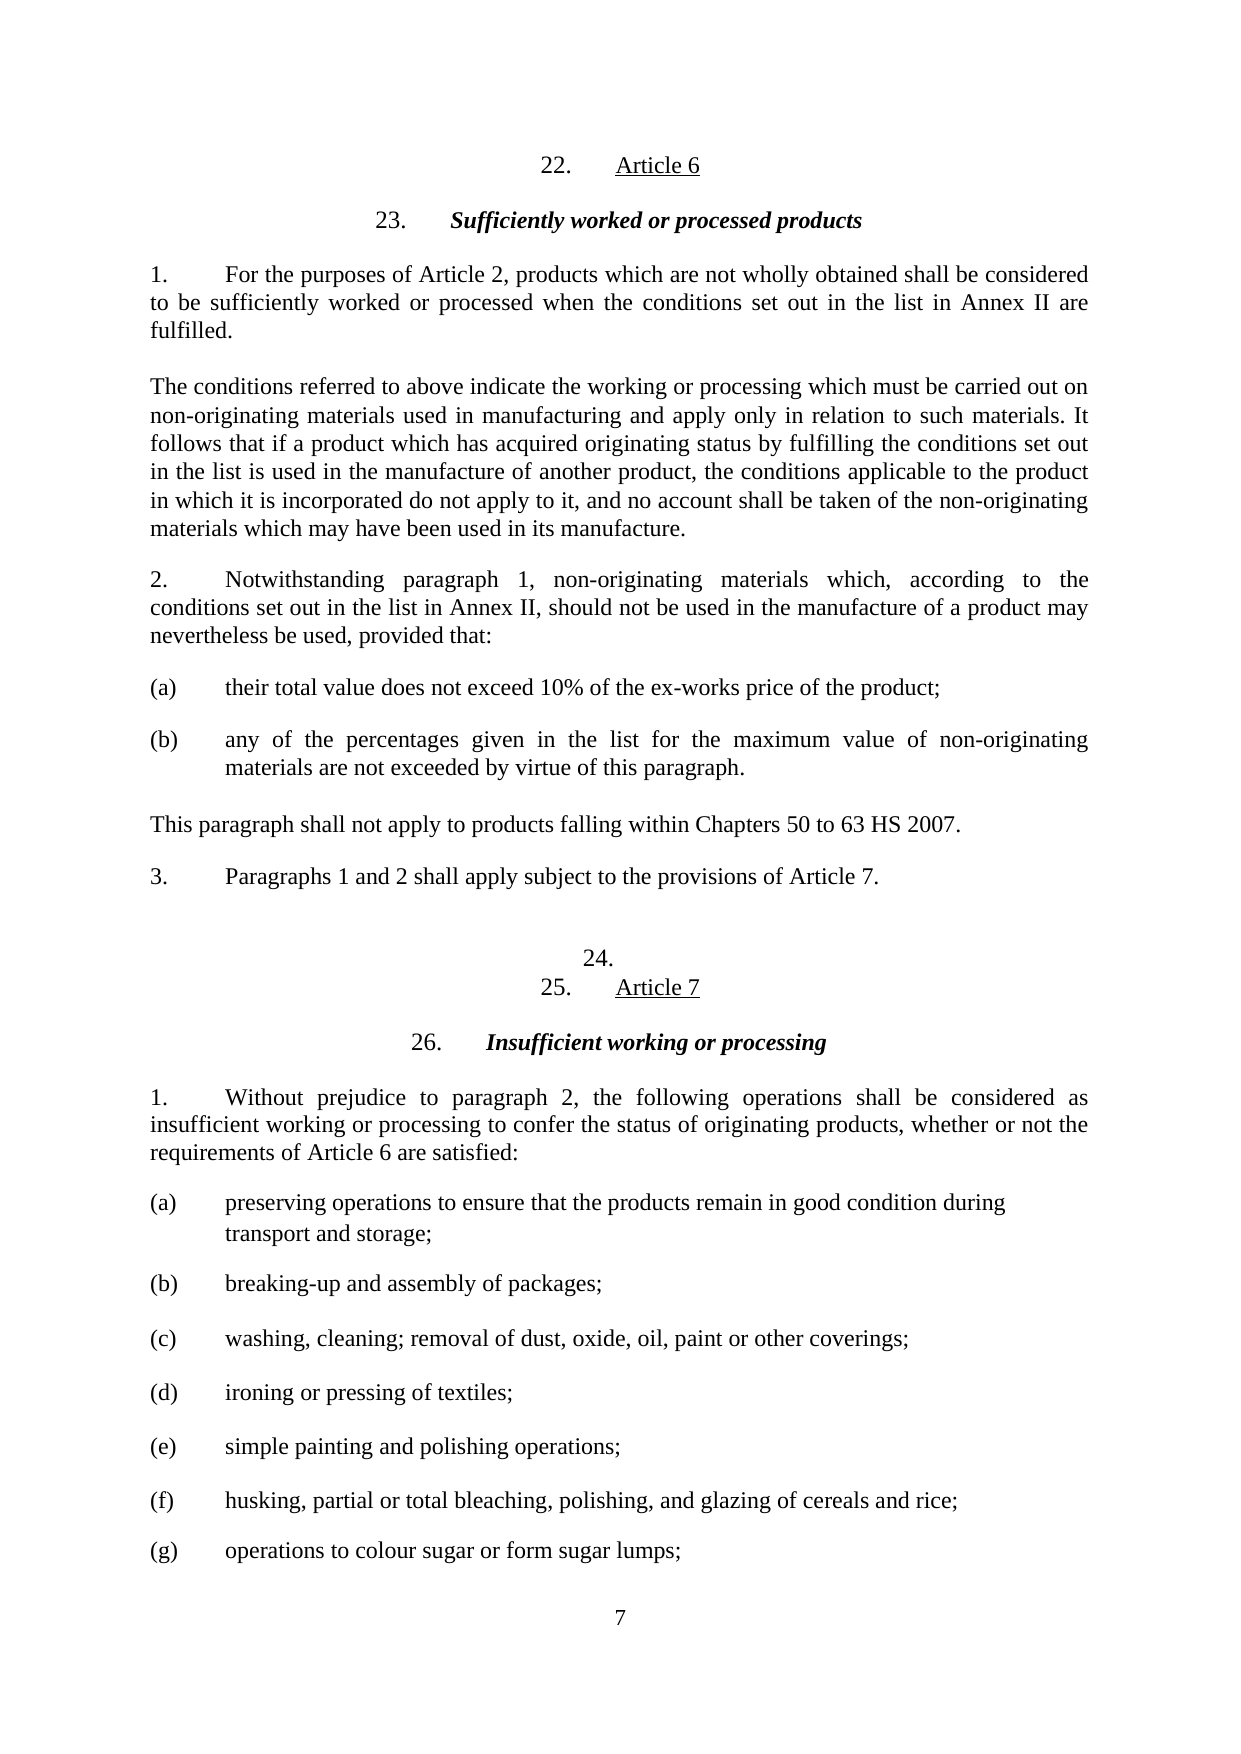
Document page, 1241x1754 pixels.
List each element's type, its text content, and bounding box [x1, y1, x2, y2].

text This paragraph shall not apply to products falling within Chapters 50 to 63 HS 2007. [150, 810, 1090, 838]
subtitle Insufficient working or processing [150, 1027, 1090, 1056]
list husking, partial or total bleaching, polishing, and glazing of cereals and rice; [150, 1486, 1090, 1514]
list breaking-up and assembly of packages; [150, 1269, 1090, 1297]
list For the purposes of Article 2, products which are not wholly obtained shall be considered to be sufficiently worked or processed when the conditions set out in the list in Annex II are fulfilled. [150, 261, 1090, 344]
list their total value does not exceed 10% of the ex-works price of the product; [150, 673, 1090, 701]
list preserving operations to ensure that the products remain in good condition during transport and storage; [150, 1188, 1090, 1246]
subtitle Article 7 [150, 972, 1090, 1001]
list Without prejudice to paragraph 2, the following operations shall be considered as insufficient working or processing to confer the status of originating products, whether or not the requirements of Article 6 are satisfied: [150, 1083, 1090, 1166]
list Notwithstanding paragraph 1, non-originating materials which, according to the conditions set out in the list in Annex II, should not be used in the manufacture of a product may nevertheless be used, provided that: [150, 565, 1090, 648]
list simple painting and polishing operations; [150, 1432, 1090, 1459]
list any of the percentages given in the list for the maximum value of non-originating materials are not exceeded by virtue of this paragraph. [150, 725, 1090, 780]
list Paragraphs 1 and 2 shall apply subject to the provisions of Article 7. [150, 862, 1090, 890]
subtitle Article 6 [150, 150, 1090, 179]
list ironing or pressing of textiles; [150, 1378, 1090, 1405]
subtitle Sufficiently worked or processed products [150, 205, 1090, 234]
list operations to colour sugar or form sugar lumps; [150, 1536, 1090, 1564]
list washing, cleaning; removal of dust, oxide, oil, paint or other coverings; [150, 1324, 1090, 1351]
text The conditions referred to above indicate the working or processing which must be carried out on non-originating materials used in manufacturing and apply only in relation to such materials. It follows that if a product which has acquired originating status by fulfilling the conditions set out in the list is used in the manufacture of another product, the conditions applicable to the product in which it is incorporated do not apply to it, and no account shall be taken of the non-originating materials which may have been used in its manufacture. [150, 372, 1090, 542]
